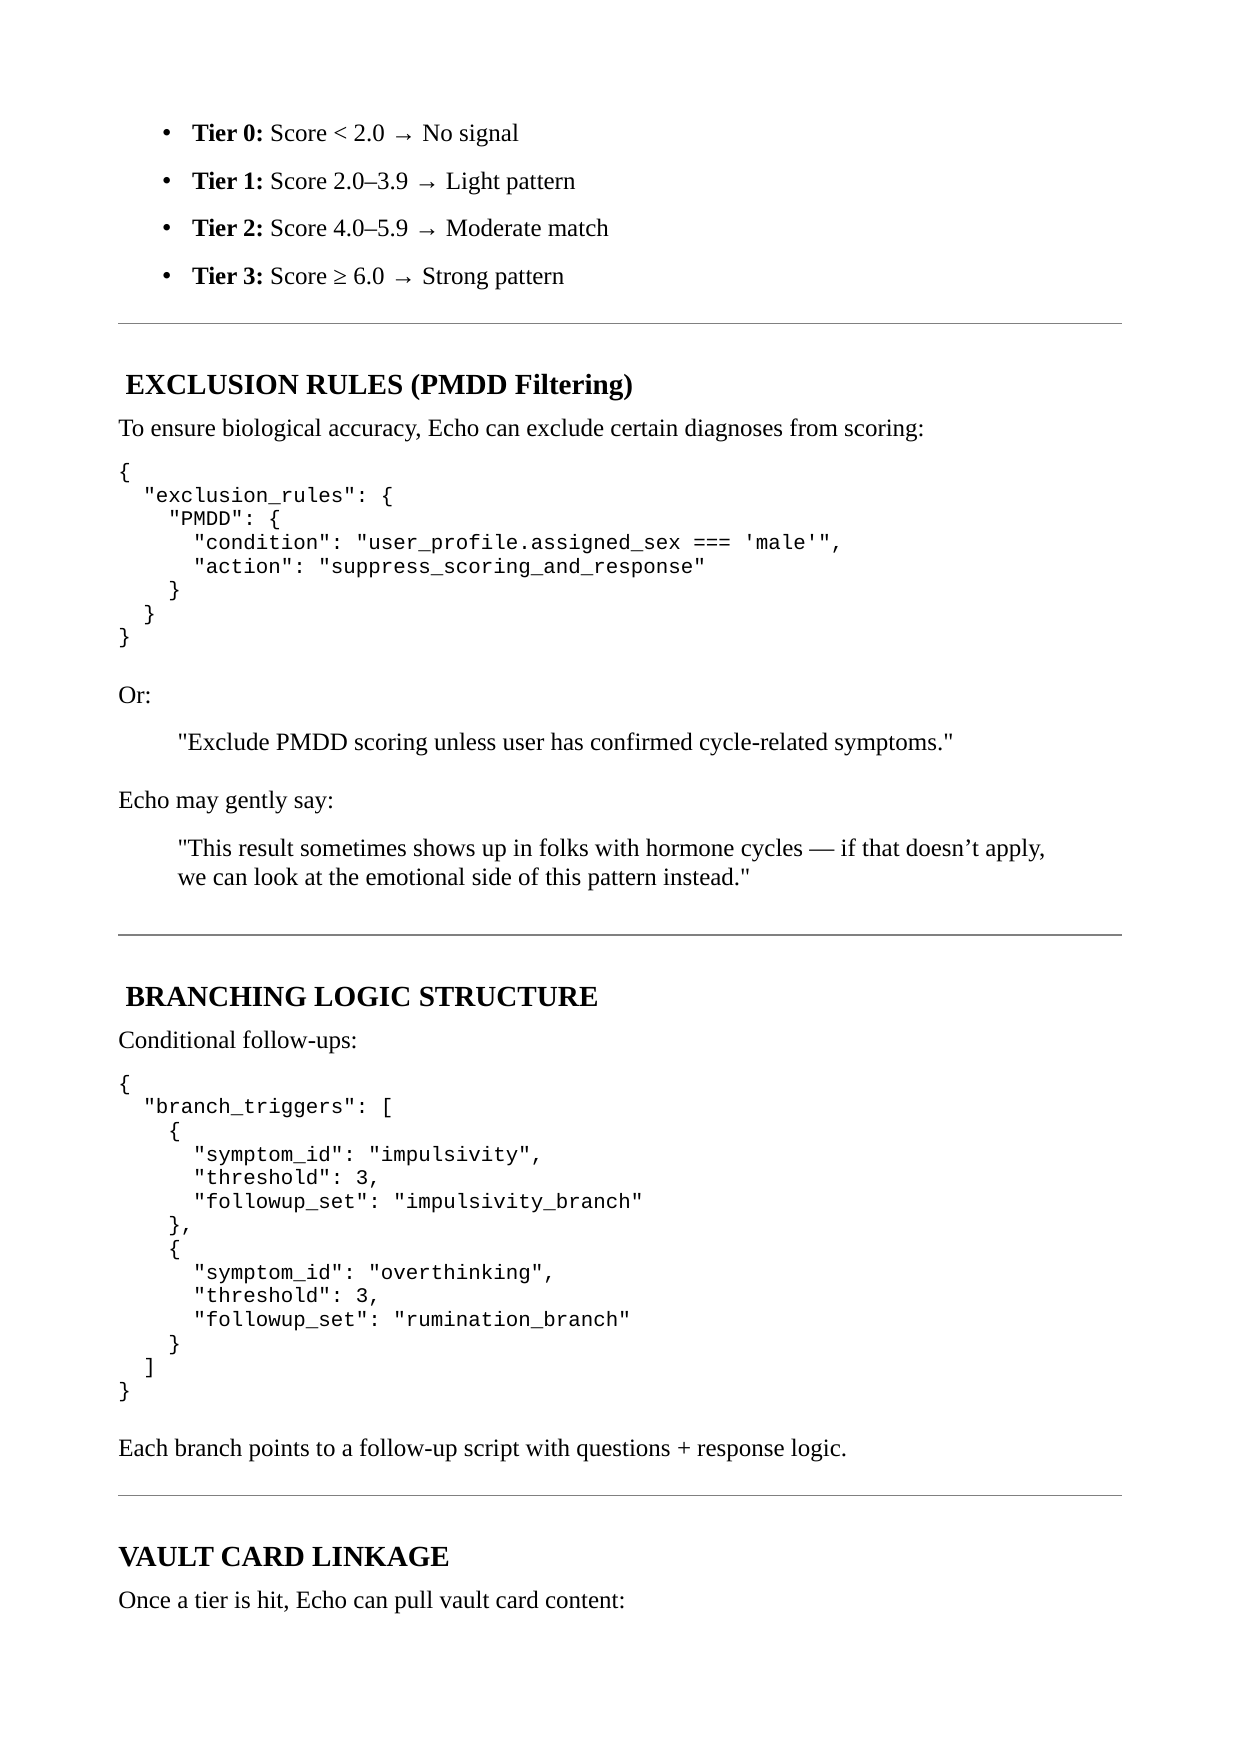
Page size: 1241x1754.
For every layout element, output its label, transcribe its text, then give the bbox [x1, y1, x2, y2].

list Tier 0: Score < 2.0 → No signal [162, 118, 1122, 147]
subtitle BRANCHING LOGIC STRUCTURE [118, 979, 1122, 1012]
text "This result sometimes shows up in folks with hormone cycles — if that doesn’t apply, we can look at the emotional side of this pattern instead." [177, 833, 1063, 891]
subtitle EXCLUSION RULES (PMDD Filtering) [118, 367, 1122, 401]
text { [118, 1238, 1122, 1262]
text "action": "suppress_scoring_and_response" [118, 556, 1122, 579]
subtitle VAULT CARD LINKAGE [118, 1539, 1122, 1573]
text Or: [118, 680, 1122, 708]
text Once a tier is hit, Echo can pull vault card content: [118, 1586, 1122, 1614]
text "exclusion_rules": { [118, 485, 1122, 508]
text { [118, 1120, 1122, 1143]
text "condition": "user_profile.assigned_sex === 'male'", [118, 532, 1122, 556]
text "symptom_id": "overthinking", [118, 1262, 1122, 1285]
text } [118, 1333, 1122, 1356]
text To ensure biological accuracy, Echo can exclude certain diagnoses from scoring: [118, 413, 1122, 442]
list Tier 1: Score 2.0–3.9 → Light pattern [162, 166, 1122, 194]
text "threshold": 3, [118, 1285, 1122, 1309]
text } [118, 579, 1122, 603]
text { [118, 1073, 1122, 1096]
text { [118, 461, 1122, 485]
list Tier 2: Score 4.0–5.9 → Moderate match [162, 213, 1122, 242]
text "PMDD": { [118, 508, 1122, 532]
text Each branch points to a follow-up script with questions + response logic. [118, 1433, 1122, 1462]
text Conditional follow-ups: [118, 1025, 1122, 1054]
text "branch_triggers": [ [118, 1096, 1122, 1120]
text }, [118, 1214, 1122, 1238]
text "followup_set": "rumination_branch" [118, 1309, 1122, 1333]
text "symptom_id": "impulsivity", [118, 1143, 1122, 1167]
list Tier 3: Score ≥ 6.0 → Strong pattern [162, 261, 1122, 290]
text Echo may gently say: [118, 786, 1122, 814]
text } [118, 1380, 1122, 1404]
text "threshold": 3, [118, 1167, 1122, 1191]
text "Exclude PMDD scoring unless user has confirmed cycle-related symptoms." [177, 727, 1063, 756]
text "followup_set": "impulsivity_branch" [118, 1191, 1122, 1214]
text ] [118, 1356, 1122, 1380]
text } [118, 627, 1122, 650]
text } [118, 603, 1122, 627]
